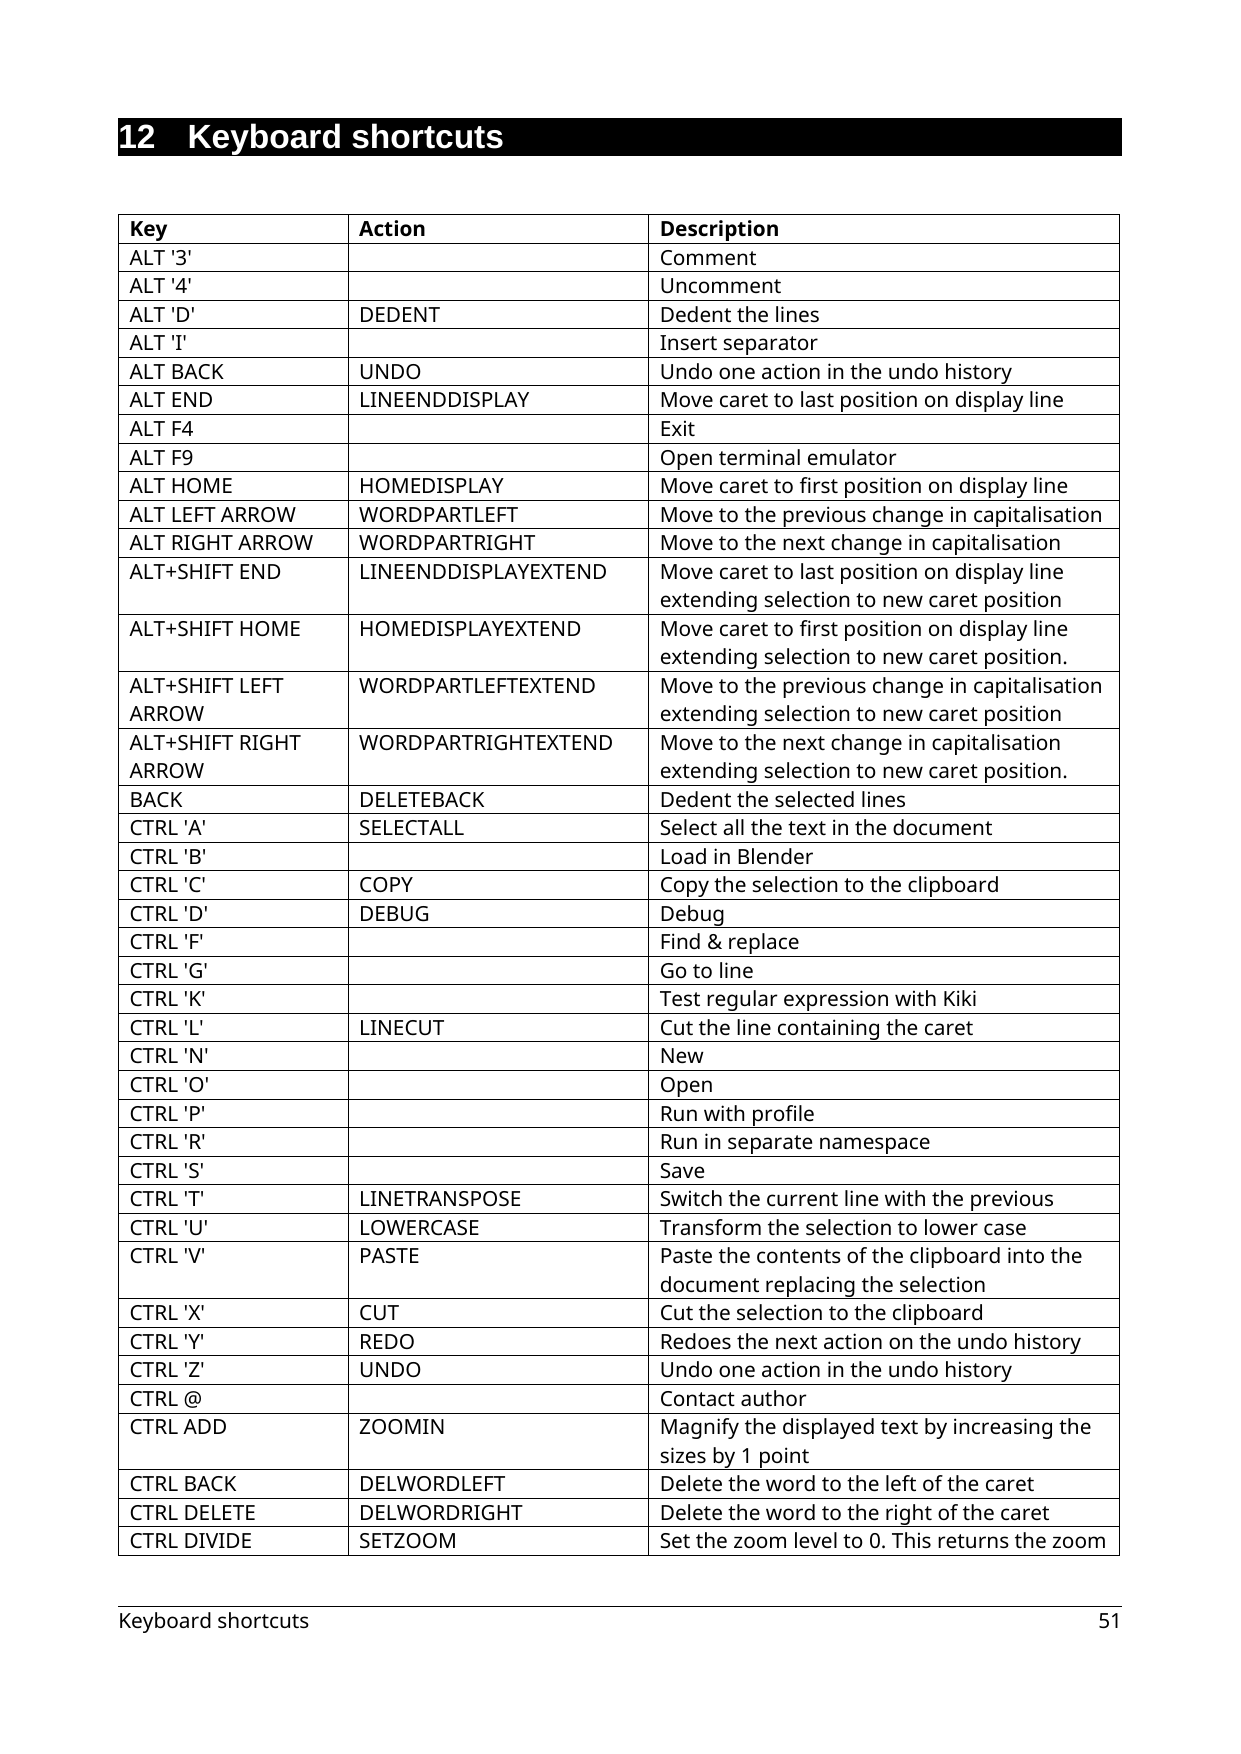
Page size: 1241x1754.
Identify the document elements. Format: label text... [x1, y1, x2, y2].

table_cell LINECUT [349, 1014, 648, 1041]
table_cell LINEENDDISPLAY [349, 386, 648, 414]
table_cell Transform the selection to lower case [649, 1214, 1119, 1241]
table_cell CTRL 'G' [119, 957, 348, 984]
table_cell New [649, 1042, 1119, 1070]
table_cell CUT [349, 1299, 648, 1327]
table_cell DEBUG [349, 900, 648, 927]
table_cell CTRL 'N' [119, 1042, 348, 1070]
table_cell CTRL ADD [119, 1414, 348, 1469]
table_cell ALT+SHIFT LEFT ARROW [119, 672, 348, 728]
table_cell Dedent the lines [649, 301, 1119, 328]
table_cell [349, 985, 648, 1013]
table_cell Debug [649, 900, 1119, 927]
table_cell ALT BACK [119, 358, 348, 385]
table_cell WORDPARTRIGHT [349, 529, 648, 557]
table_cell SETZOOM [349, 1527, 648, 1555]
table_cell [349, 272, 648, 300]
table_cell Test regular expression with Kiki [649, 985, 1119, 1013]
table_cell [349, 843, 648, 870]
table_cell Run with profile [649, 1100, 1119, 1127]
table_cell Contact author [649, 1385, 1119, 1412]
table_cell CTRL 'X' [119, 1299, 348, 1327]
table_cell Cut the selection to the clipboard [649, 1299, 1119, 1327]
table_cell WORDPARTLEFT [349, 501, 648, 528]
table_cell DELWORDRIGHT [349, 1499, 648, 1526]
table_cell CTRL 'R' [119, 1128, 348, 1156]
table_cell [349, 957, 648, 984]
table_cell LOWERCASE [349, 1214, 648, 1241]
table_cell Dedent the selected lines [649, 786, 1119, 813]
table_cell CTRL 'D' [119, 900, 348, 927]
table_cell Paste the contents of the clipboard into the document replacing the selection [649, 1242, 1119, 1298]
table_cell Magnify the displayed text by increasing the sizes by 1 point [649, 1414, 1119, 1469]
table_cell [349, 928, 648, 956]
table_cell COPY [349, 871, 648, 899]
table_cell Move caret to first position on display line extending selection to new caret position. [649, 615, 1119, 671]
table_cell Delete the word to the right of the caret [649, 1499, 1119, 1526]
table_cell BACK [119, 786, 348, 813]
table_cell CTRL DIVIDE [119, 1527, 348, 1555]
table_cell Open [649, 1071, 1119, 1098]
table_cell Insert separator [649, 329, 1119, 357]
table_cell ALT+SHIFT RIGHT ARROW [119, 729, 348, 784]
table_cell [349, 1100, 648, 1127]
table_cell UNDO [349, 358, 648, 385]
table_cell WORDPARTLEFTEXTEND [349, 672, 648, 728]
table_cell UNDO [349, 1356, 648, 1384]
table_cell ALT RIGHT ARROW [119, 529, 348, 557]
table_cell Move caret to last position on display line [649, 386, 1119, 414]
table_cell [349, 415, 648, 442]
table_cell Delete the word to the left of the caret [649, 1470, 1119, 1498]
table_cell [349, 1071, 648, 1098]
table_cell REDO [349, 1328, 648, 1355]
table_cell ALT 'I' [119, 329, 348, 357]
table_header Key [119, 215, 348, 243]
table_cell Run in separate namespace [649, 1128, 1119, 1156]
table_header Action [349, 215, 648, 243]
table_cell [349, 1128, 648, 1156]
table_cell CTRL @ [119, 1385, 348, 1412]
table_cell SELECTALL [349, 814, 648, 842]
table_cell Uncomment [649, 272, 1119, 300]
table_cell HOMEDISPLAYEXTEND [349, 615, 648, 671]
table_cell Save [649, 1157, 1119, 1184]
table_cell CTRL 'F' [119, 928, 348, 956]
table_cell Select all the text in the document [649, 814, 1119, 842]
table_cell [349, 1157, 648, 1184]
table_cell [349, 244, 648, 271]
table_cell CTRL 'Y' [119, 1328, 348, 1355]
table_cell CTRL 'V' [119, 1242, 348, 1298]
table_cell LINETRANSPOSE [349, 1185, 648, 1213]
table_cell Open terminal emulator [649, 444, 1119, 471]
table_cell Undo one action in the undo history [649, 358, 1119, 385]
table_cell Move caret to last position on display line extending selection to new caret position [649, 558, 1119, 614]
table_cell Move to the next change in capitalisation extending selection to new caret position. [649, 729, 1119, 784]
table_cell ALT '3' [119, 244, 348, 271]
table_cell DELETEBACK [349, 786, 648, 813]
table_cell CTRL 'U' [119, 1214, 348, 1241]
table_cell Cut the line containing the caret [649, 1014, 1119, 1041]
table_cell CTRL 'B' [119, 843, 348, 870]
table_cell HOMEDISPLAY [349, 472, 648, 499]
table_cell [349, 329, 648, 357]
table_cell ALT END [119, 386, 348, 414]
table_cell Switch the current line with the previous [649, 1185, 1119, 1213]
table_cell Redoes the next action on the undo history [649, 1328, 1119, 1355]
table_cell ALT F9 [119, 444, 348, 471]
table_cell CTRL 'O' [119, 1071, 348, 1098]
table_cell CTRL 'K' [119, 985, 348, 1013]
table_cell CTRL 'S' [119, 1157, 348, 1184]
table_cell Set the zoom level to 0. This returns the zoom [649, 1527, 1119, 1555]
table_cell Move to the previous change in capitalisation extending selection to new caret position [649, 672, 1119, 728]
table_cell Go to line [649, 957, 1119, 984]
table_cell [349, 1385, 648, 1412]
table_cell CTRL BACK [119, 1470, 348, 1498]
table_cell CTRL 'A' [119, 814, 348, 842]
table_header Description [649, 215, 1119, 243]
table_cell Move to the previous change in capitalisation [649, 501, 1119, 528]
table_cell ALT '4' [119, 272, 348, 300]
table_cell ALT HOME [119, 472, 348, 499]
table_cell CTRL 'T' [119, 1185, 348, 1213]
table_cell ALT 'D' [119, 301, 348, 328]
table_cell CTRL DELETE [119, 1499, 348, 1526]
table_cell DEDENT [349, 301, 648, 328]
table_cell Exit [649, 415, 1119, 442]
table_cell WORDPARTRIGHTEXTEND [349, 729, 648, 784]
table_cell ZOOMIN [349, 1414, 648, 1469]
table_cell Undo one action in the undo history [649, 1356, 1119, 1384]
table_cell CTRL 'P' [119, 1100, 348, 1127]
table_cell [349, 444, 648, 471]
table_cell CTRL 'C' [119, 871, 348, 899]
table_cell Find & replace [649, 928, 1119, 956]
table_cell PASTE [349, 1242, 648, 1298]
table_cell ALT F4 [119, 415, 348, 442]
subtitle Keyboard shortcuts [118, 118, 1122, 156]
table_cell CTRL 'L' [119, 1014, 348, 1041]
table_cell Comment [649, 244, 1119, 271]
table_cell CTRL 'Z' [119, 1356, 348, 1384]
table_cell [349, 1042, 648, 1070]
table_cell Copy the selection to the clipboard [649, 871, 1119, 899]
table_cell Move to the next change in capitalisation [649, 529, 1119, 557]
table_cell ALT LEFT ARROW [119, 501, 348, 528]
table_cell Move caret to first position on display line [649, 472, 1119, 499]
table_cell Load in Blender [649, 843, 1119, 870]
table_cell ALT+SHIFT HOME [119, 615, 348, 671]
table_cell DELWORDLEFT [349, 1470, 648, 1498]
table_cell ALT+SHIFT END [119, 558, 348, 614]
table_cell LINEENDDISPLAYEXTEND [349, 558, 648, 614]
